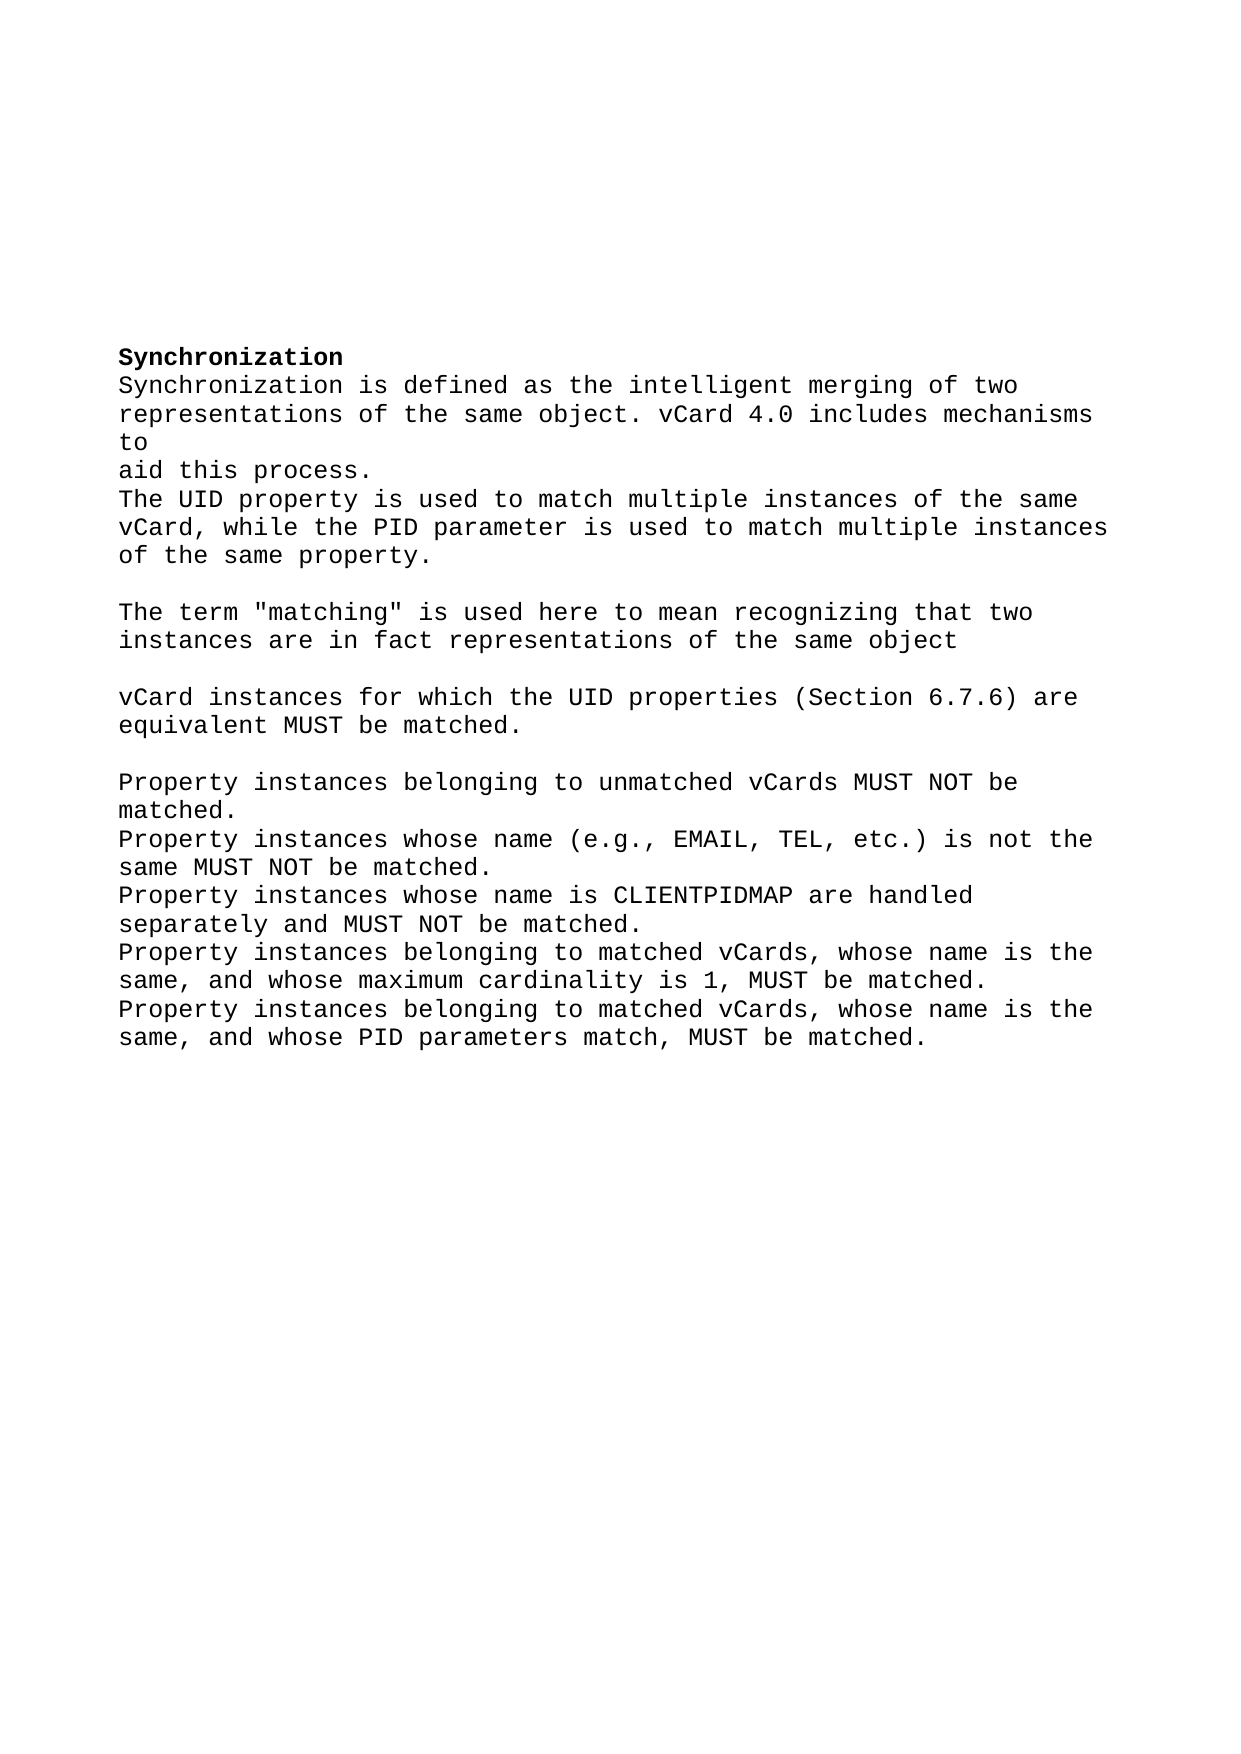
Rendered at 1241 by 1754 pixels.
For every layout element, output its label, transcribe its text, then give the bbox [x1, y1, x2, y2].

text Property instances belonging to matched vCards, whose name is the same, and whose PID parameters match, MUST be matched. [118, 996, 1122, 1053]
text Property instances whose name is CLIENTPIDMAP are handled separately and MUST NOT be matched. [118, 883, 1122, 940]
text The term "matching" is used here to mean recognizing that two instances are in fact representations of the same object [118, 600, 1122, 656]
text vCard instances for which the UID properties (Section 6.7.6) are equivalent MUST be matched. [118, 685, 1122, 741]
text Property instances belonging to matched vCards, whose name is the same, and whose maximum cardinality is 1, MUST be matched. [118, 940, 1122, 996]
text The UID property is used to match multiple instances of the same vCard, while the PID parameter is used to match multiple instances of the same property. [118, 486, 1122, 571]
text Synchronization is defined as the intelligent merging of two [118, 373, 1122, 401]
text Property instances whose name (e.g., EMAIL, TEL, etc.) is not the same MUST NOT be matched. [118, 826, 1122, 883]
text aid this process. [118, 458, 1122, 486]
text representations of the same object. vCard 4.0 includes mechanisms to [118, 401, 1122, 458]
text Property instances belonging to unmatched vCards MUST NOT be matched. [118, 770, 1122, 826]
text Synchronization [118, 345, 1122, 373]
